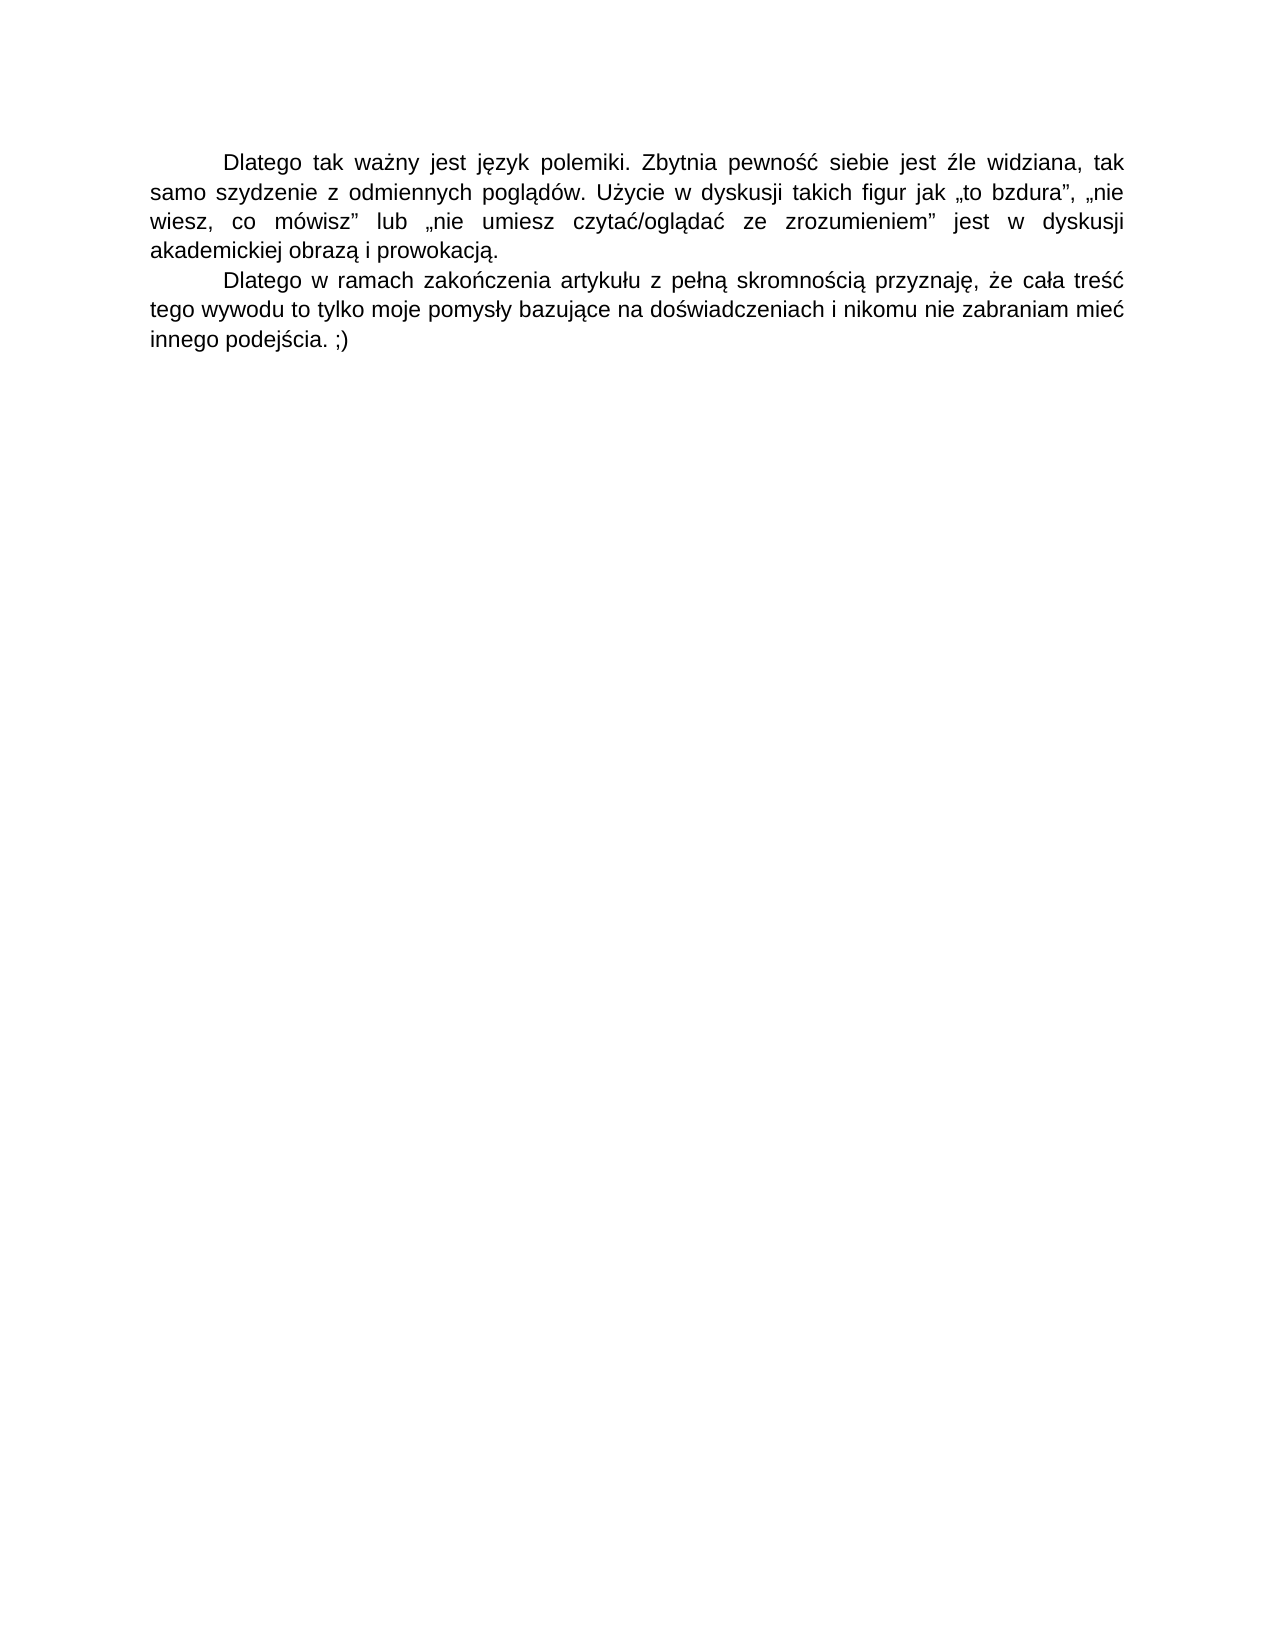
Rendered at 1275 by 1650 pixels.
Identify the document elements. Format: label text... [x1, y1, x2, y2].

text Dlatego tak ważny jest język polemiki. Zbytnia pewność siebie jest źle widziana, tak samo szydzenie z odmiennych poglądów. Użycie w dyskusji takich figur jak „to bzdura”, „nie wiesz, co mówisz” lub „nie umiesz czytać/oglądać ze zrozumieniem” jest w dyskusji akademickiej obrazą i prowokacją. [150, 150, 1125, 264]
text Dlatego w ramach zakończenia artykułu z pełną skromnością przyznaję, że cała treść tego wywodu to tylko moje pomysły bazujące na doświadczeniach i nikomu nie zabraniam mieć innego podejścia. ;) [150, 267, 1125, 352]
